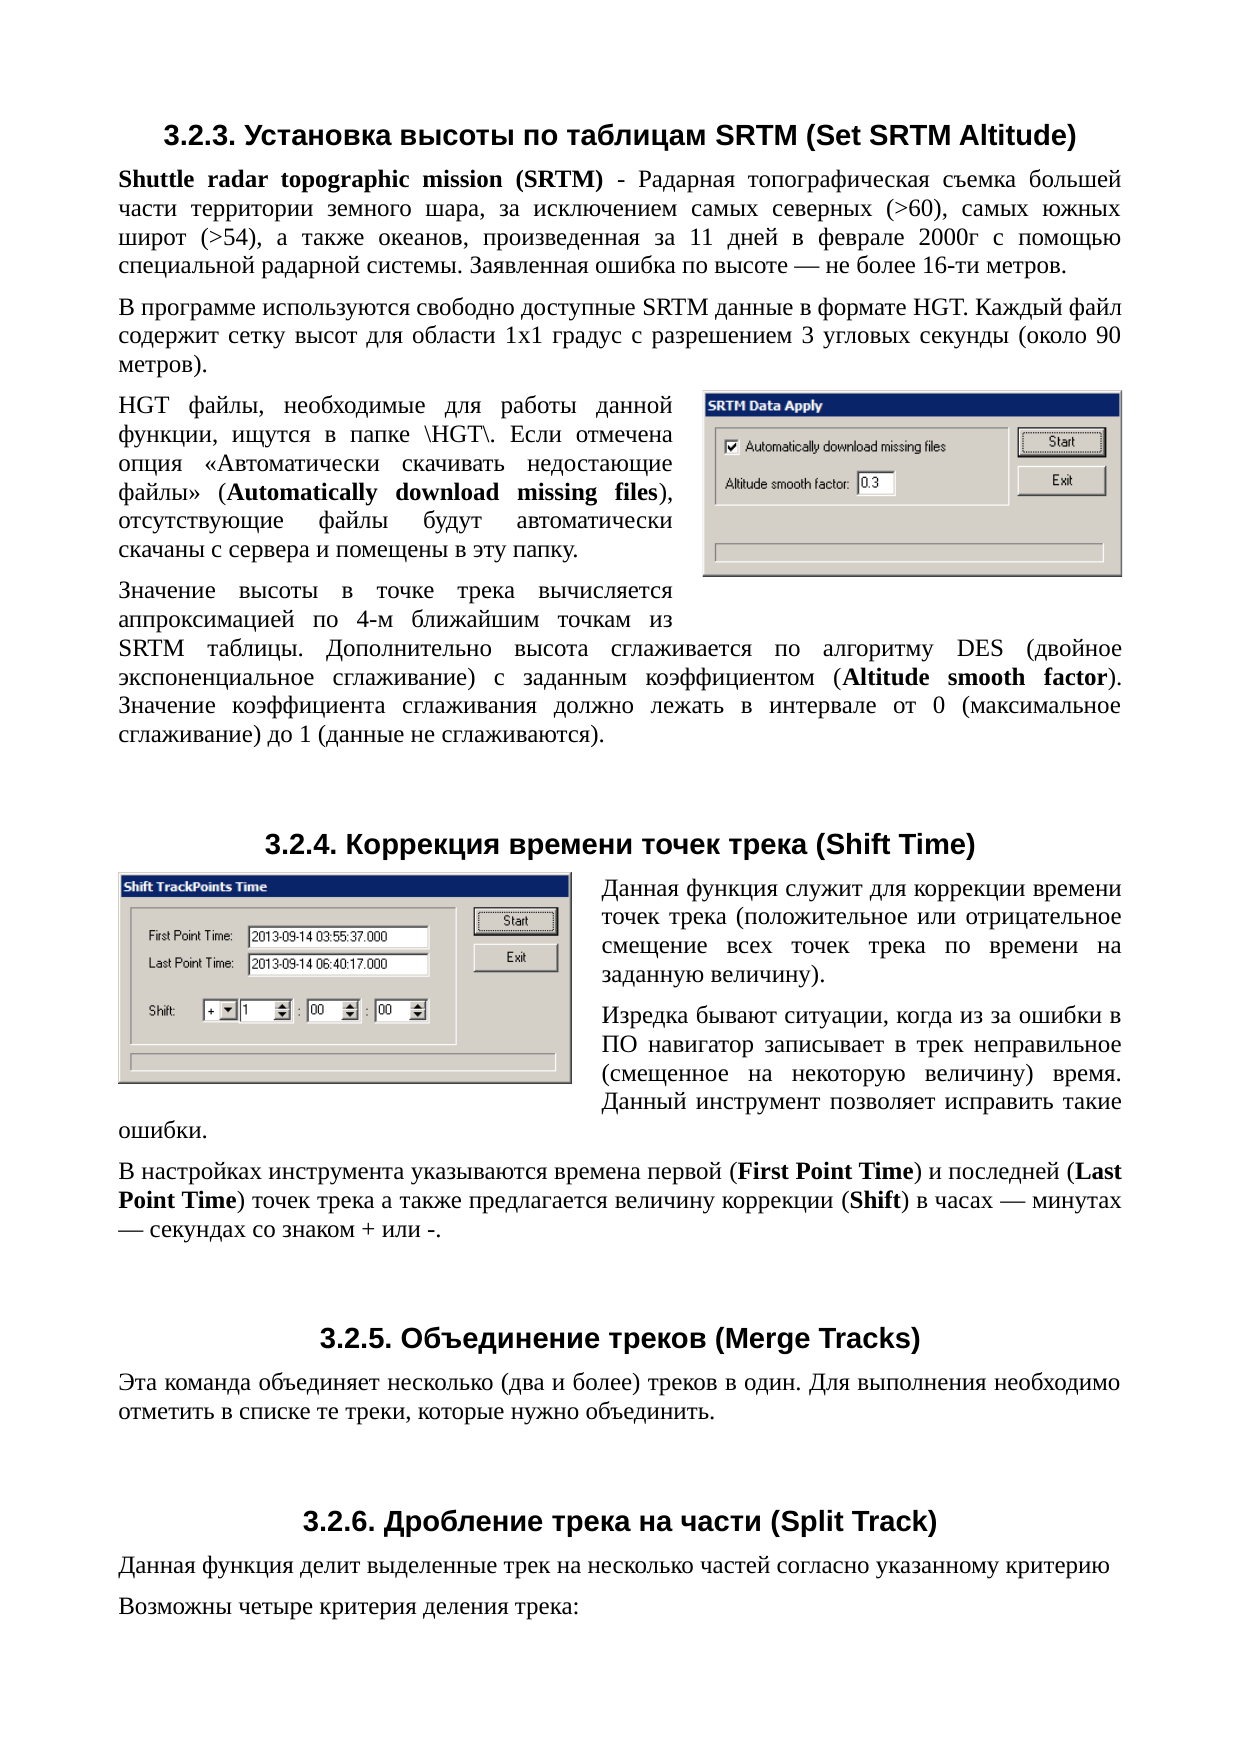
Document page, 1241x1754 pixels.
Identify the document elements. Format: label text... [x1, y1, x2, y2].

picture [702, 390, 1123, 577]
text Изредка бывают ситуации, когда из за ошибки в ПО навигатор записывает в трек неправильное (смещенное на некоторую величину) время. Данный инструмент позволяет исправить такие ошибки. [118, 1000, 1122, 1144]
subtitle 3.2.6. Дробление трека на части (Split Track) [118, 1504, 1122, 1537]
text В настройках инструмента указываются времена первой (First Point Time) и последней (Last Point Time) точек трека а также предлагается величину коррекции (Shift) в часах — минутах — секундах со знаком + или -. [118, 1156, 1122, 1243]
subtitle 3.2.5. Объединение треков (Merge Tracks) [118, 1321, 1122, 1355]
text Данная функция служит для коррекции времени точек трека (положительное или отрицательное смещение всех точек трека по времени на заданную величину). [572, 873, 1122, 988]
text В программе используются свободно доступные SRTM данные в формате HGT. Каждый файл содержит сетку высот для области 1x1 градус с разрешением 3 угловых секунды (около 90 метров). [118, 292, 1122, 378]
subtitle 3.2.3. Установка высоты по таблицам SRTM (Set SRTM Altitude) [118, 118, 1122, 152]
text Значение высоты в точке трека вычисляется аппроксимацией по 4-м ближайшим точкам из SRTM таблицы. Дополнительно высота сглаживается по алгоритму DES (двойное экспоненциальное сглаживание) с заданным коэффициентом (Altitude smooth factor). Значение коэффициента сглаживания должно лежать в интервале от 0 (максимальное сглаживание) до 1 (данные не сглаживаются). [118, 575, 1122, 748]
text Shuttle radar topographic mission (SRTM) - Радарная топографическая съемка большей части территории земного шара, за исключением самых северных (>60), самых южных широт (>54), а также океанов, произведенная за 11 дней в феврале 2000г с помощью специальной радарной системы. Заявленная ошибка по высоте — не более 16-ти метров. [118, 164, 1122, 279]
text Возможны четыре критерия деления трека: [118, 1591, 1122, 1620]
subtitle 3.2.4. Коррекция времени точек трека (Shift Time) [118, 827, 1122, 860]
text HGT файлы, необходимые для работы данной функции, ищутся в папке \HGT\. Если отмечена опция «Автоматически скачивать недостающие файлы» (Automatically download missing files), отсутствующие файлы будут автоматически скачаны с сервера и помещены в эту папку. [118, 390, 702, 563]
picture [118, 872, 572, 1084]
text Эта команда объединяет несколько (два и более) треков в один. Для выполнения необходимо отметить в списке те треки, которые нужно объединить. [118, 1367, 1122, 1425]
text Данная функция делит выделенные трек на несколько частей согласно указанному критерию [118, 1550, 1122, 1578]
